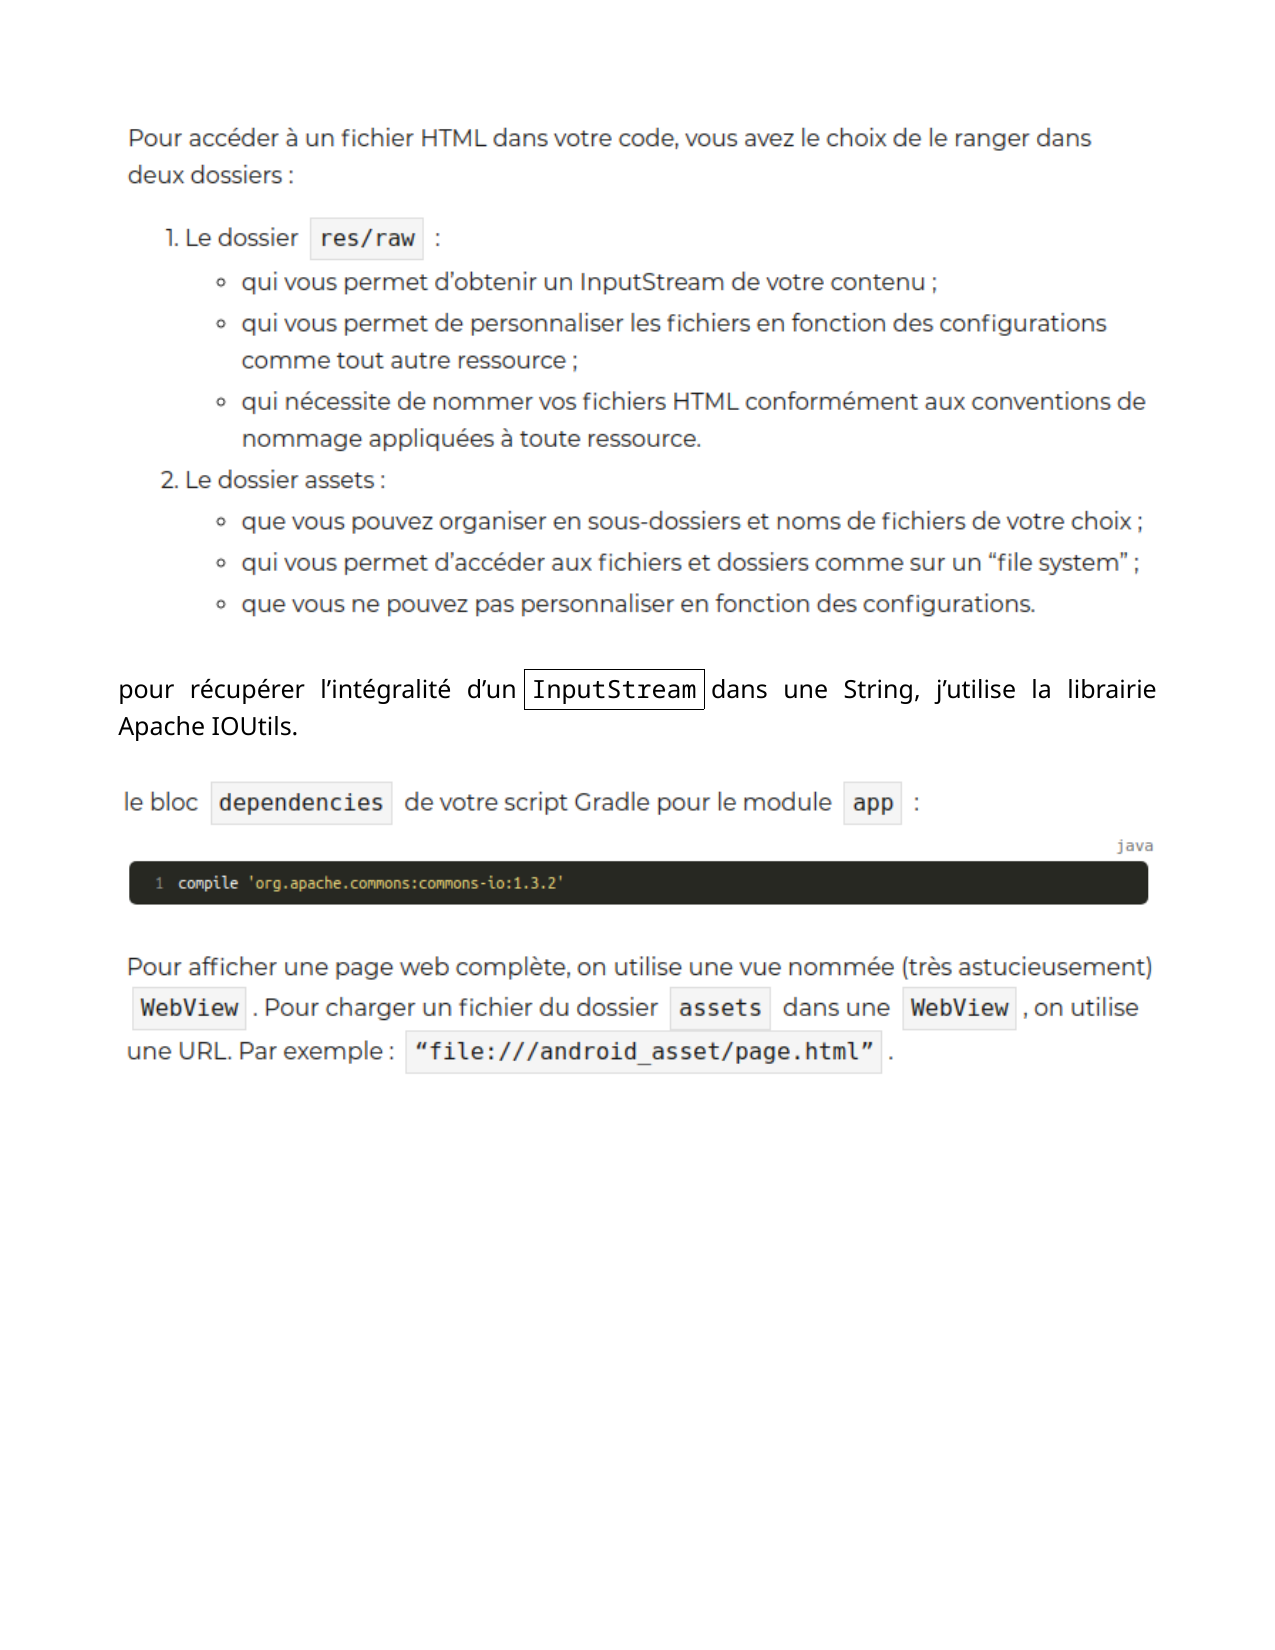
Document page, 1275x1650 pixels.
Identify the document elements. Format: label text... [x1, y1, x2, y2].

picture [118, 945, 1157, 1077]
picture [118, 118, 1157, 635]
text pour récupérer l’intégralité d’un InputStream dans une String, j’utilise la librairie Apache IOUtils. [118, 669, 1157, 743]
picture [118, 776, 1157, 912]
